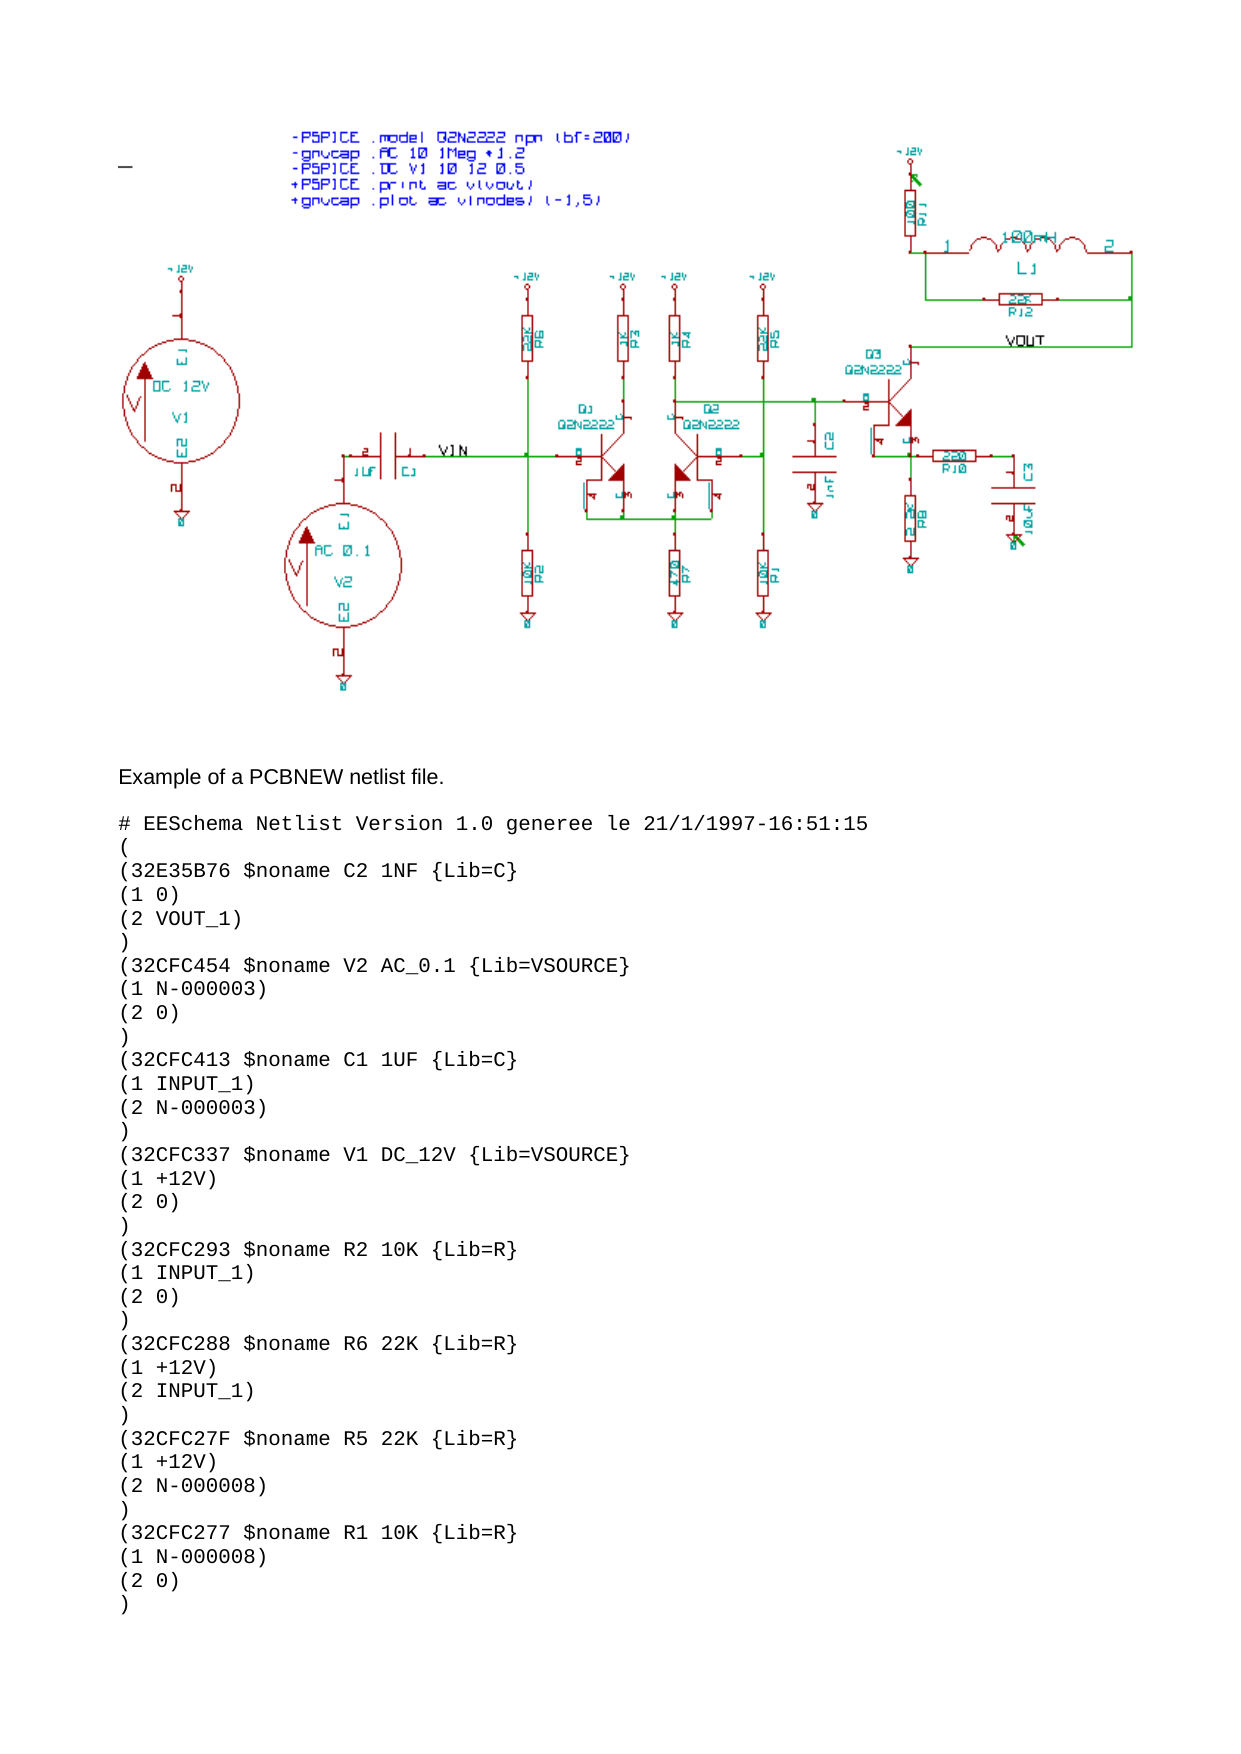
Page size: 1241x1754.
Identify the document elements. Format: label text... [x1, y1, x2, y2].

text (1 +12V) [118, 1168, 1122, 1191]
text (32CFC277 $noname R1 10K {Lib=R} [118, 1522, 1122, 1546]
text (2 N-000003) [118, 1097, 1122, 1120]
text (2 0) [118, 1286, 1122, 1309]
text (32CFC293 $noname R2 10K {Lib=R} [118, 1238, 1122, 1262]
text (32CFC413 $noname C1 1UF {Lib=C} [118, 1049, 1122, 1073]
text # EESchema Netlist Version 1.0 generee le 21/1/1997-16:51:15 [118, 813, 1122, 837]
text (1 N-000008) [118, 1546, 1122, 1569]
text ) [118, 1593, 1122, 1617]
text (1 N-000003) [118, 978, 1122, 1002]
text (2 0) [118, 1569, 1122, 1593]
text (1 INPUT_1) [118, 1073, 1122, 1097]
text ( [118, 837, 1122, 860]
text ) [118, 1499, 1122, 1522]
text (32CFC27F $noname R5 22K {Lib=R} [118, 1428, 1122, 1451]
text (1 0) [118, 884, 1122, 907]
text (1 +12V) [118, 1451, 1122, 1475]
text ) [118, 1404, 1122, 1428]
text ) [118, 1026, 1122, 1049]
text ) [118, 1120, 1122, 1144]
text ) [118, 1215, 1122, 1238]
text (2 N-000008) [118, 1475, 1122, 1499]
text (2 INPUT_1) [118, 1380, 1122, 1404]
text Example of a PCBNEW netlist file. [118, 764, 1122, 789]
text (1 +12V) [118, 1357, 1122, 1380]
text (2 0) [118, 1191, 1122, 1215]
text (1 INPUT_1) [118, 1262, 1122, 1286]
text (2 0) [118, 1002, 1122, 1026]
text (32CFC288 $noname R6 22K {Lib=R} [118, 1333, 1122, 1357]
text (32CFC337 $noname V1 DC_12V {Lib=VSOURCE} [118, 1144, 1122, 1168]
picture [118, 118, 1152, 716]
text (2 VOUT_1) [118, 907, 1122, 931]
text ) [118, 931, 1122, 955]
text (32E35B76 $noname C2 1NF {Lib=C} [118, 860, 1122, 884]
text ) [118, 1309, 1122, 1333]
text (32CFC454 $noname V2 AC_0.1 {Lib=VSOURCE} [118, 955, 1122, 978]
